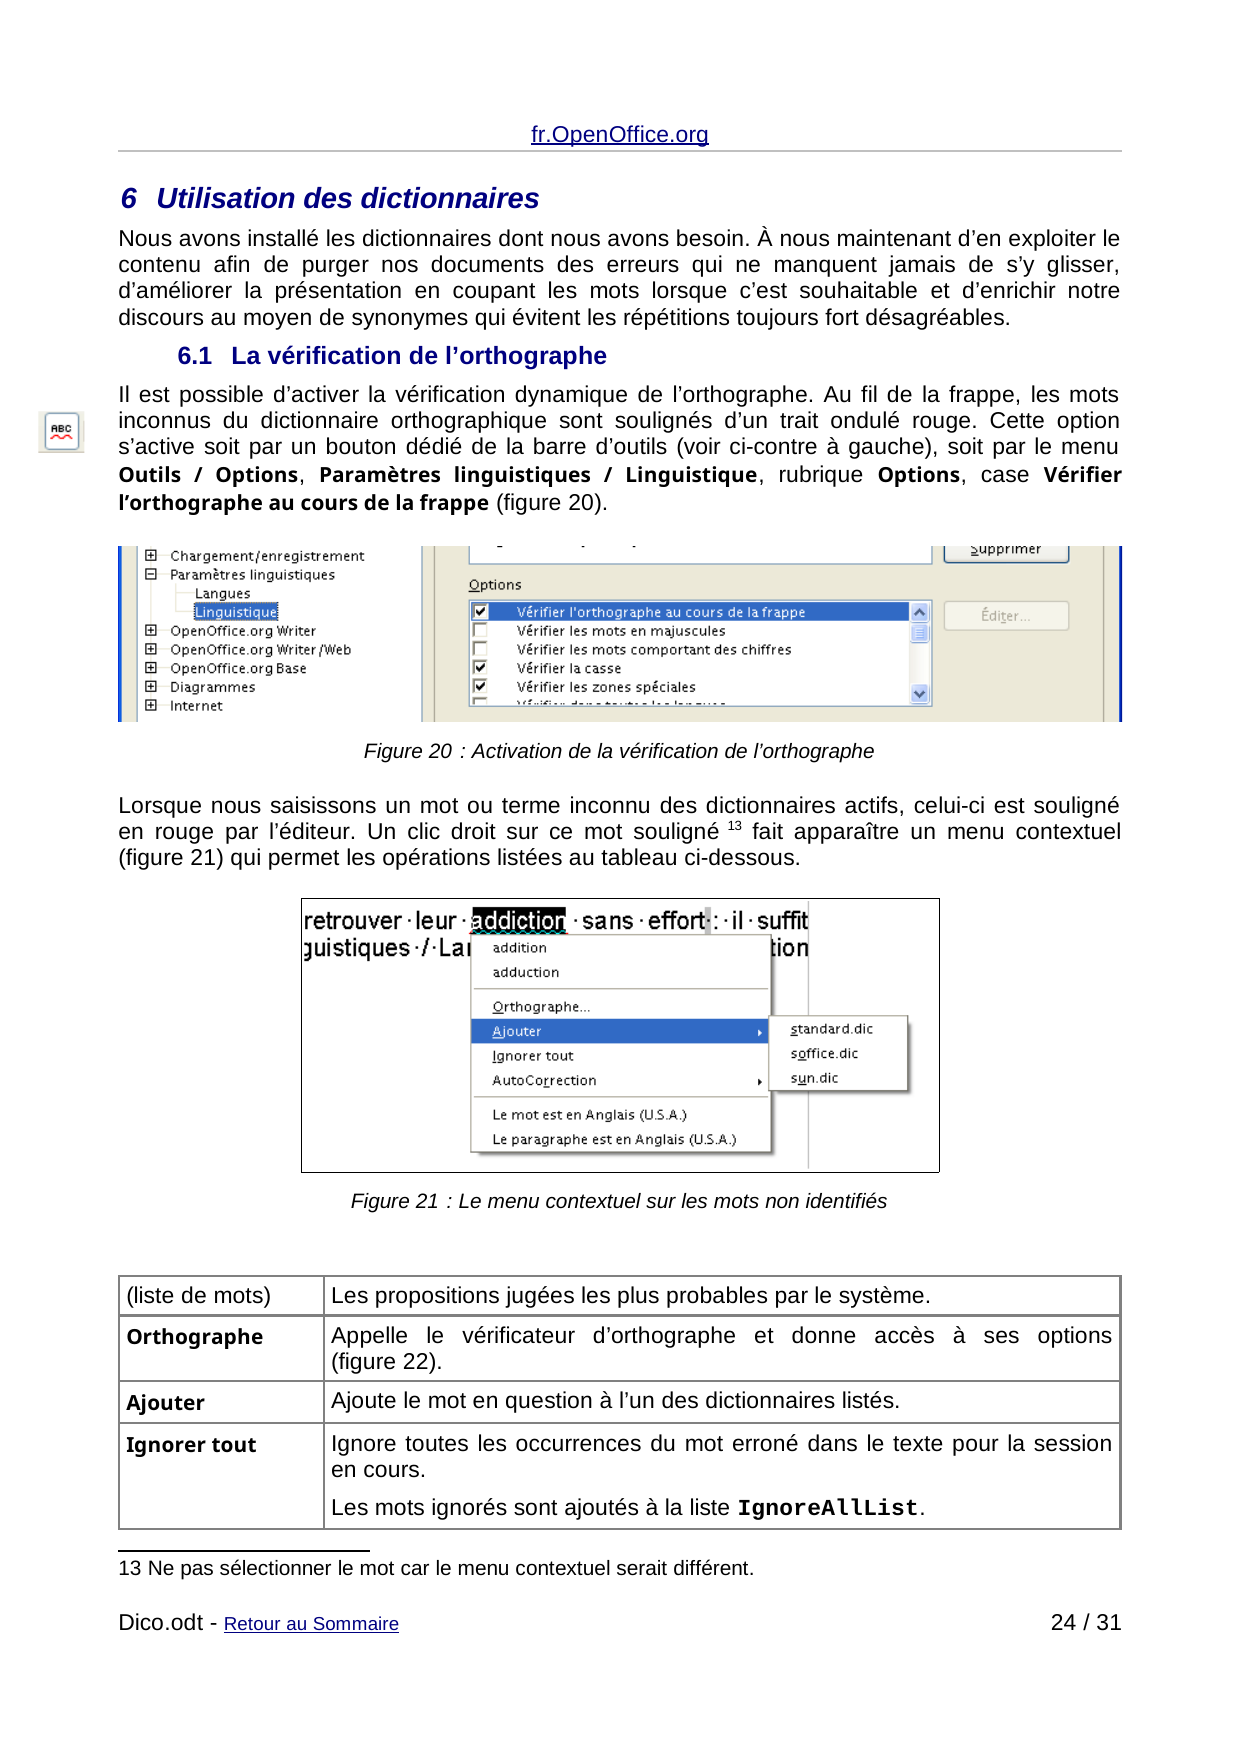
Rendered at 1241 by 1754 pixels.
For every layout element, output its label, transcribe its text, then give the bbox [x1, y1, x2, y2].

table_header (liste de mots) [120, 1277, 323, 1314]
subtitle Utilisation des dictionnaires [120, 182, 1122, 214]
table_cell Orthographe [120, 1317, 323, 1380]
picture [38, 410, 85, 453]
text Lorsque nous saisissons un mot ou terme inconnu des dictionnaires actifs, celui-ci est souligné en rouge par l’éditeur. Un clic droit sur ce mot souligné fait apparaître un menu contextuel (figure 21) qui permet les opérations listées au tableau ci-dessous. [118, 763, 1122, 870]
text Nous avons installé les dictionnaires dont nous avons besoin. À nous maintenant d’en exploiter le contenu afin de purger nos documents des erreurs qui ne manquent jamais de s’y glisser, d’améliorer la présentation en coupant les mots lorsque c’est souhaitable et d’enrichir notre discours au moyen de synonymes qui évitent les répétitions toujours fort désagréables. [118, 226, 1122, 330]
picture [304, 901, 937, 1170]
table_cell Ignorer tout [120, 1424, 323, 1528]
text Figure 21 : Le menu contextuel sur les mots non identifiés [301, 1173, 939, 1213]
text Il est possible d’activer la vérification dynamique de l’orthographe. Au fil de la frappe, les mots inconnus du dictionnaire orthographique sont soulignés d’un trait ondulé rouge. Cette option s’active soit par un bouton dédié de la barre d’outils (voir ci-contre à gauche), soit par le menu Outils / Options, Paramètres linguistiques / Linguistique, rubrique Options, case Vérifier l’orthographe au cours de la frappe (figure 20). [118, 382, 1122, 517]
subtitle La vérification de l’orthographe [177, 342, 1122, 370]
table_cell Ajouter [120, 1382, 323, 1422]
text Figure 20 : Activation de la vérification de l’orthographe [118, 722, 1122, 763]
table_cell Ajoute le mot en question à l’un des dictionnaires listés. [325, 1382, 1119, 1422]
table_header Les propositions jugées les plus probables par le système. [325, 1277, 1119, 1314]
picture [118, 546, 1123, 722]
table_cell Ignore toutes les occurrences du mot erroné dans le texte pour la session en cours. Les mots ignorés sont ajoutés à la liste IgnoreAllList. [325, 1424, 1119, 1528]
table_cell Appelle le vérificateur d’orthographe et donne accès à ses options (figure 22). [325, 1317, 1119, 1380]
text [118, 528, 1122, 546]
text Ne pas sélectionner le mot car le menu contextuel serait différent. [118, 1557, 1122, 1580]
